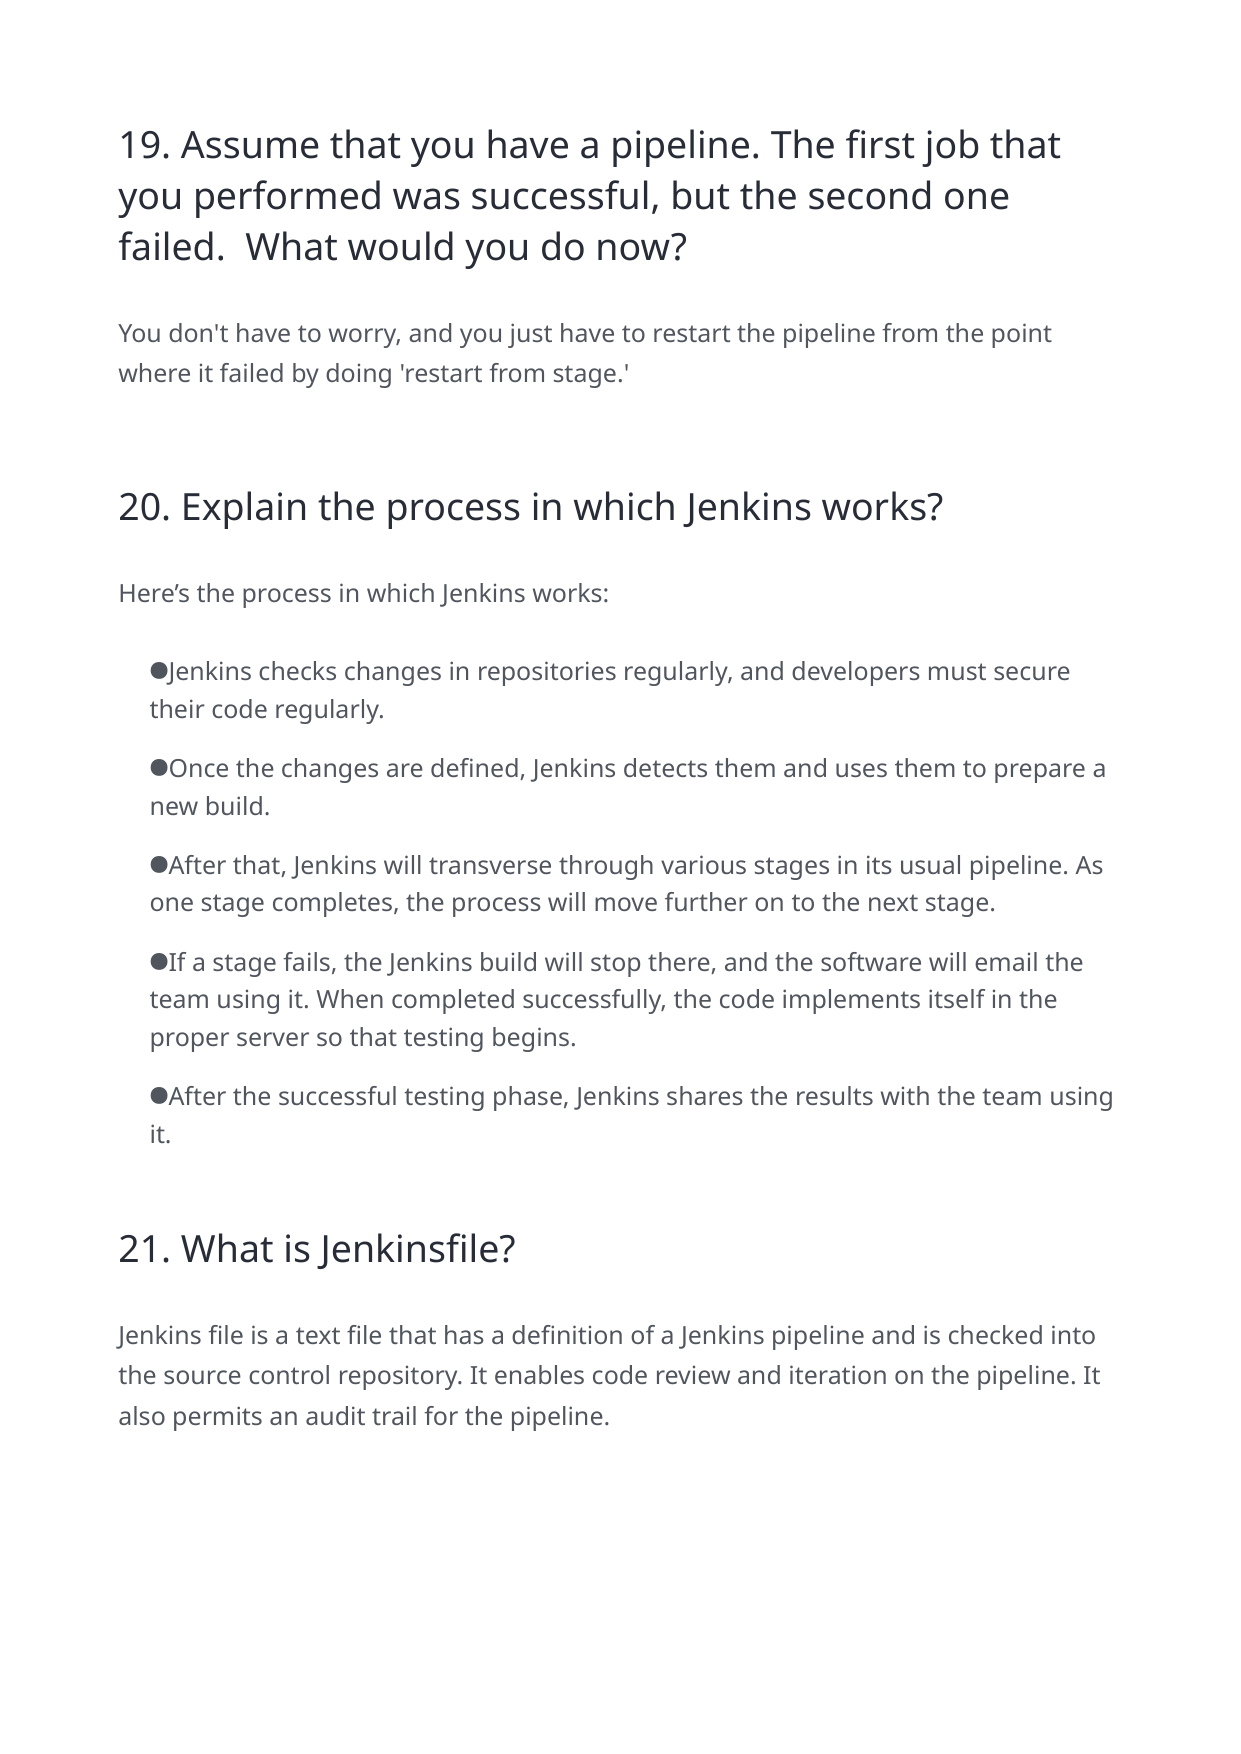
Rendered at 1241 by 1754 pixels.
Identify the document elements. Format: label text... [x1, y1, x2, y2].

subtitle 21. What is Jenkinsfile? [118, 1222, 1122, 1273]
subtitle 19. Assume that you have a pipeline. The first job that you performed was successful, but the second one failed. What would you do now? [118, 118, 1122, 271]
text You don't have to worry, and you just have to restart the pipeline from the point where it failed by doing 'restart from stage.' [118, 309, 1122, 390]
list After the successful testing phase, Jenkins shares the results with the team using it. [118, 1075, 1122, 1150]
list Jenkins checks changes in repositories regularly, and developers must secure their code regularly. [118, 650, 1122, 725]
subtitle 20. Explain the process in which Jenkins works? [118, 481, 1122, 532]
list Once the changes are defined, Jenkins detects them and uses them to prepare a new build. [118, 747, 1122, 822]
text Jenkins file is a text file that has a definition of a Jenkins pipeline and is checked into the source control repository. It enables code review and iteration on the pipeline. It also permits an audit trail for the pipeline. [118, 1311, 1122, 1433]
text Here’s the process in which Jenkins works: [118, 569, 1122, 610]
list After that, Jenkins will transverse through various stages in its usual pipeline. As one stage completes, the process will move further on to the next stage. [118, 844, 1122, 919]
list If a stage fails, the Jenkins build will stop there, and the software will email the team using it. When completed successfully, the code implements itself in the proper server so that testing begins. [118, 941, 1122, 1053]
